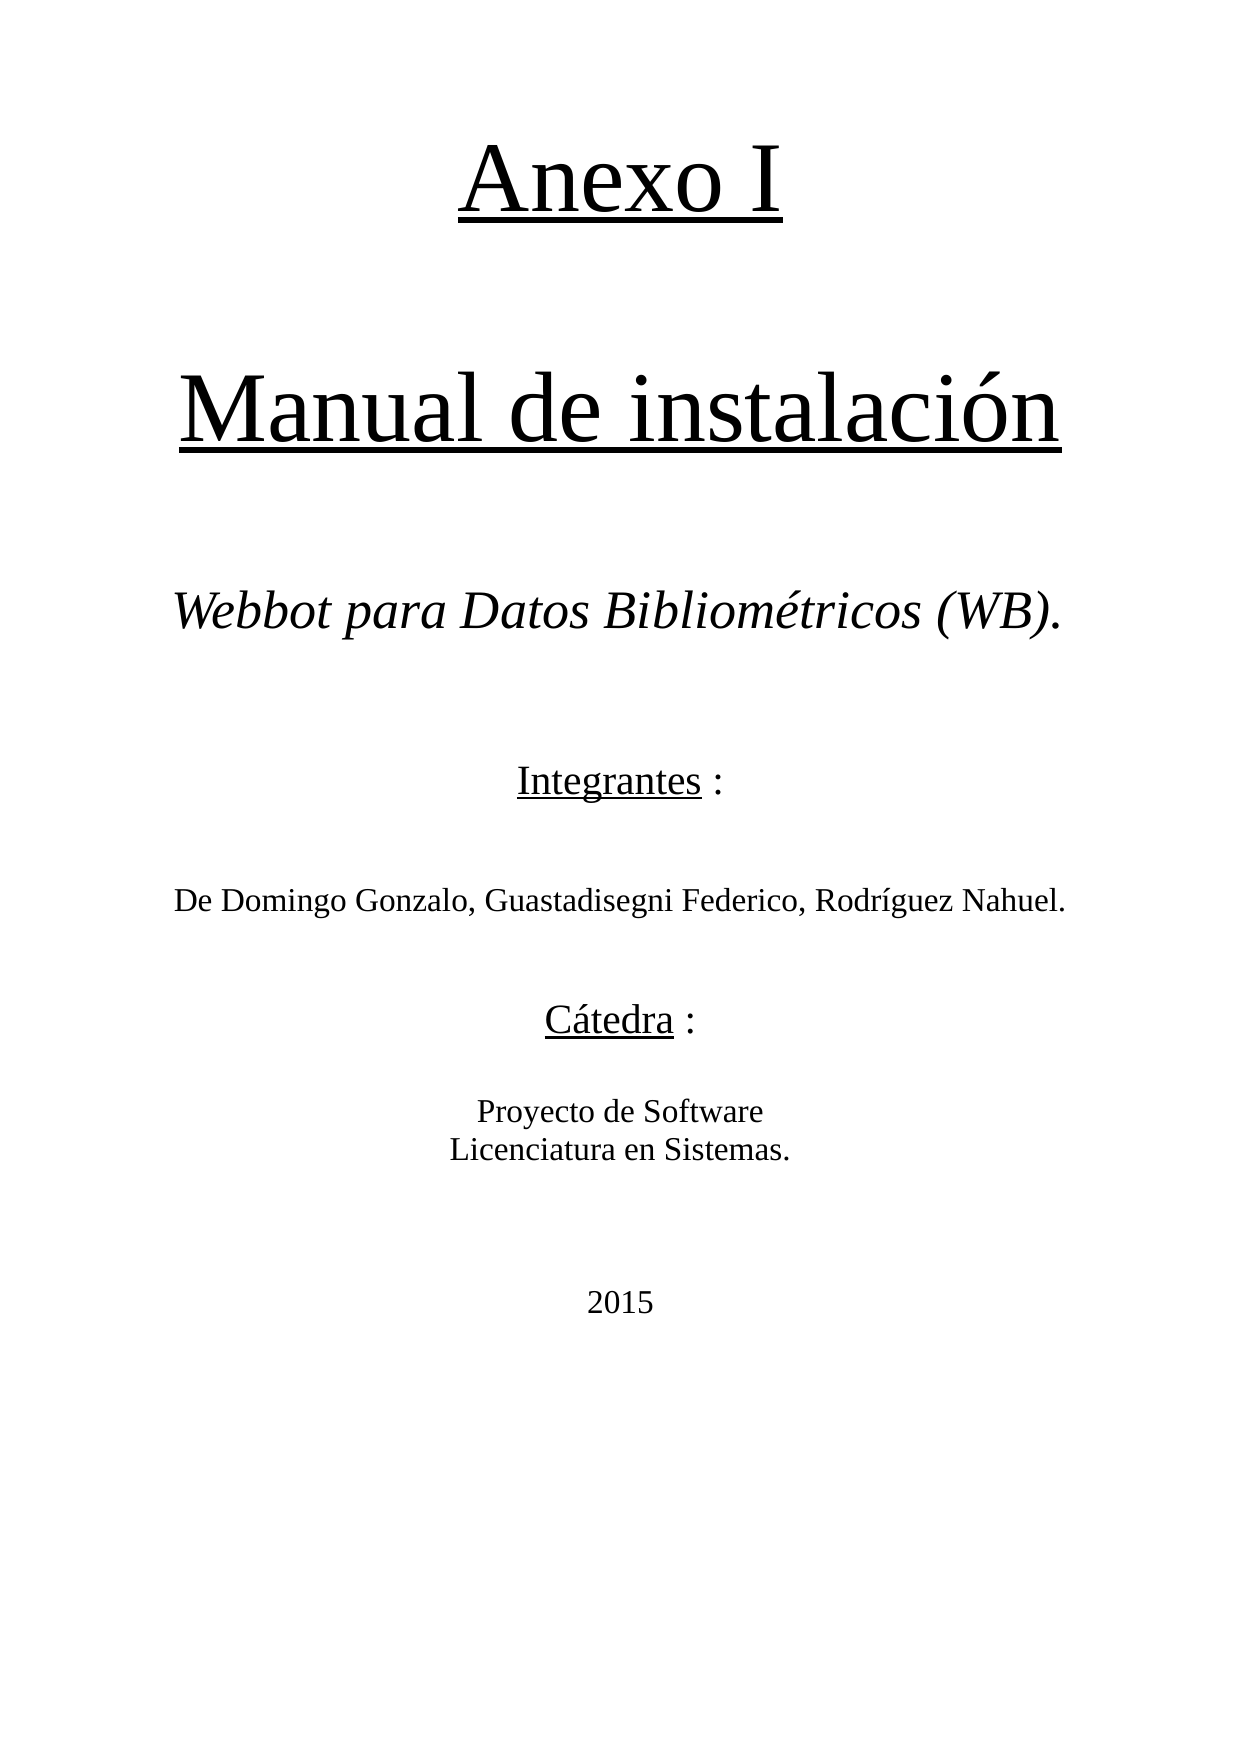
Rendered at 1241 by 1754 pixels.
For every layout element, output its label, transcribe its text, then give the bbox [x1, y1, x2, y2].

text Proyecto de Software [118, 1091, 1122, 1129]
text Licenciatura en Sistemas. [118, 1129, 1122, 1168]
text Manual de instalación [118, 348, 1122, 463]
text Cátedra : [118, 995, 1122, 1043]
text De Domingo Gonzalo, Guastadisegni Federico, Rodríguez Nahuel. [118, 880, 1122, 918]
text 2015 [118, 1283, 1122, 1321]
text Anexo I [118, 118, 1122, 233]
text Integrantes : [118, 755, 1122, 803]
text Webbot para Datos Bibliométricos (WB). [118, 578, 1122, 640]
